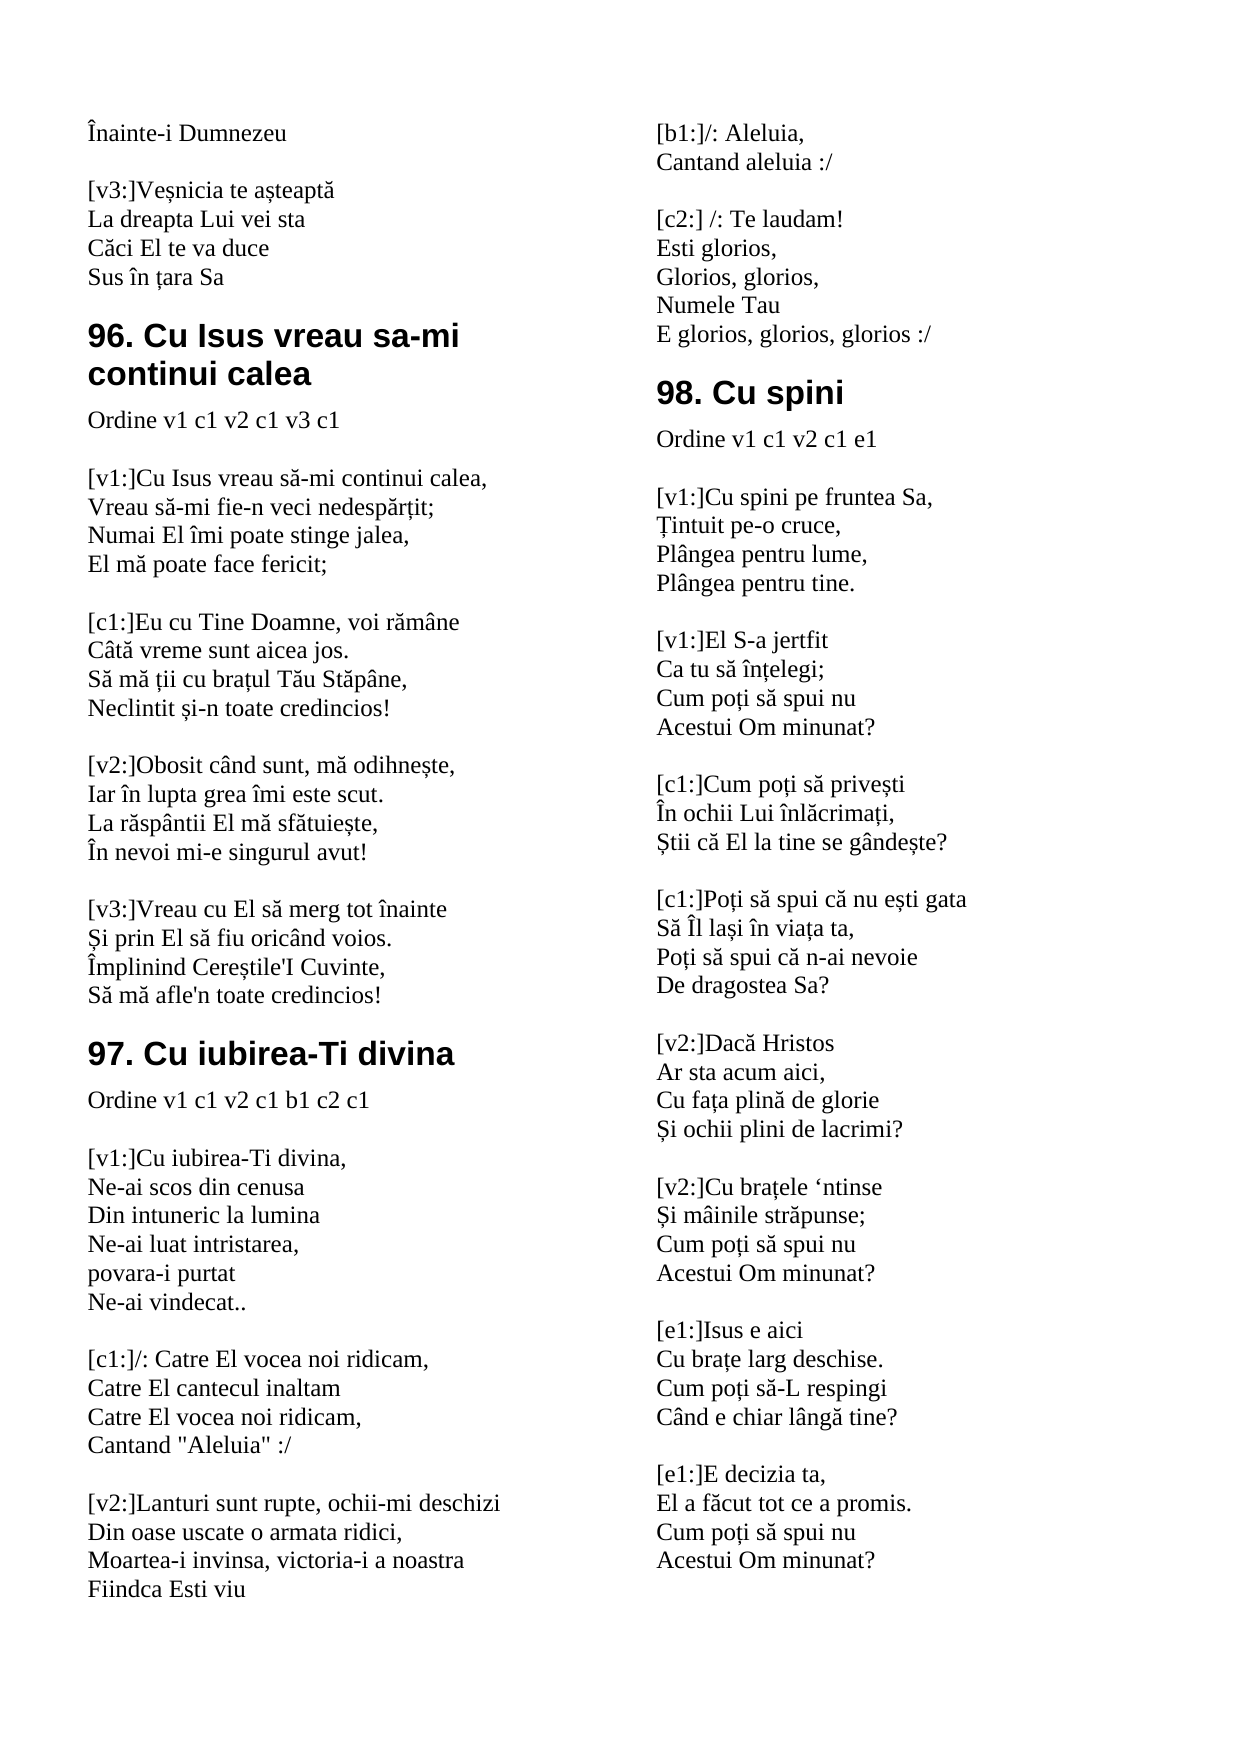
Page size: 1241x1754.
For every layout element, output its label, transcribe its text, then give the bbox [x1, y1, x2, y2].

text Ordine v1 c1 v2 c1 b1 c2 c1 [v1:]Cu iubirea-Ti divina, Ne-ai scos din cenusa Din intuneric la lumina Ne-ai luat intristarea, povara-i purtat Ne-ai vindecat.. [c1:]/: Catre El vocea noi ridicam, Catre El cantecul inaltam Catre El vocea noi ridicam, Cantand "Aleluia" :/ [v2:]Lanturi sunt rupte, ochii-mi deschizi Din oase uscate o armata ridici, Moartea-i invinsa, victoria-i a noastra Fiindca Esti viu [87, 1085, 597, 1632]
subtitle 97. Cu iubirea-Ti divina [87, 1034, 597, 1073]
text Ordine v1 c1 v2 c1 e1 [v1:]Cu spini pe fruntea Sa, Țintuit pe-o cruce, Plângea pentru lume, Plângea pentru tine. [v1:]El S-a jertfit Ca tu să înțelegi; Cum poți să spui nu Acestui Om minunat? [c1:]Cum poți să privești În ochii Lui înlăcrimați, Știi că El la tine se gândește? [c1:]Poți să spui că nu ești gata Să Îl lași în viața ta, Poți să spui că n-ai nevoie De dragostea Sa? [v2:]Dacă Hristos Ar sta acum aici, Cu fața plină de glorie Și ochii plini de lacrimi? [v2:]Cu brațele ‘ntinse Și mâinile străpunse; Cum poți să spui nu Acestui Om minunat? [e1:]Isus e aici Cu brațe larg deschise. Cum poți să-L respingi Când e chiar lângă tine? [e1:]E decizia ta, El a făcut tot ce a promis. Cum poți să spui nu Acestui Om minunat? [656, 424, 1166, 1574]
text Ordine v1 c1 v2 c1 v3 c1 [v1:]Cu Isus vreau să-mi continui calea, Vreau să-mi fie-n veci nedespărțit; Numai El îmi poate stinge jalea, El mă poate face fericit; [c1:]Eu cu Tine Doamne, voi rămâne Câtă vreme sunt aicea jos. Să mă ții cu brațul Tău Stăpâne, Neclintit și-n toate credincios! [v2:]Obosit când sunt, mă odihnește, Iar în lupta grea îmi este scut. La răspântii El mă sfătuiește, În nevoi mi-e singurul avut! [v3:]Vreau cu El să merg tot înainte Și prin El să fiu oricând voios. Împlinind Cereștile'I Cuvinte, Să mă afle'n toate credincios! [87, 405, 597, 1009]
text [b1:]/: Aleluia, Cantand aleluia :/ [c2:] /: Te laudam! Esti glorios, Glorios, glorios, Numele Tau E glorios, glorios, glorios :/ [656, 118, 1166, 348]
text Înainte-i Dumnezeu [v3:]Veșnicia te așteaptă La dreapta Lui vei sta Căci El te va duce Sus în țara Sa [87, 118, 597, 291]
subtitle 96. Cu Isus vreau sa-mi continui calea [87, 316, 597, 393]
subtitle 98. Cu spini [656, 373, 1166, 412]
